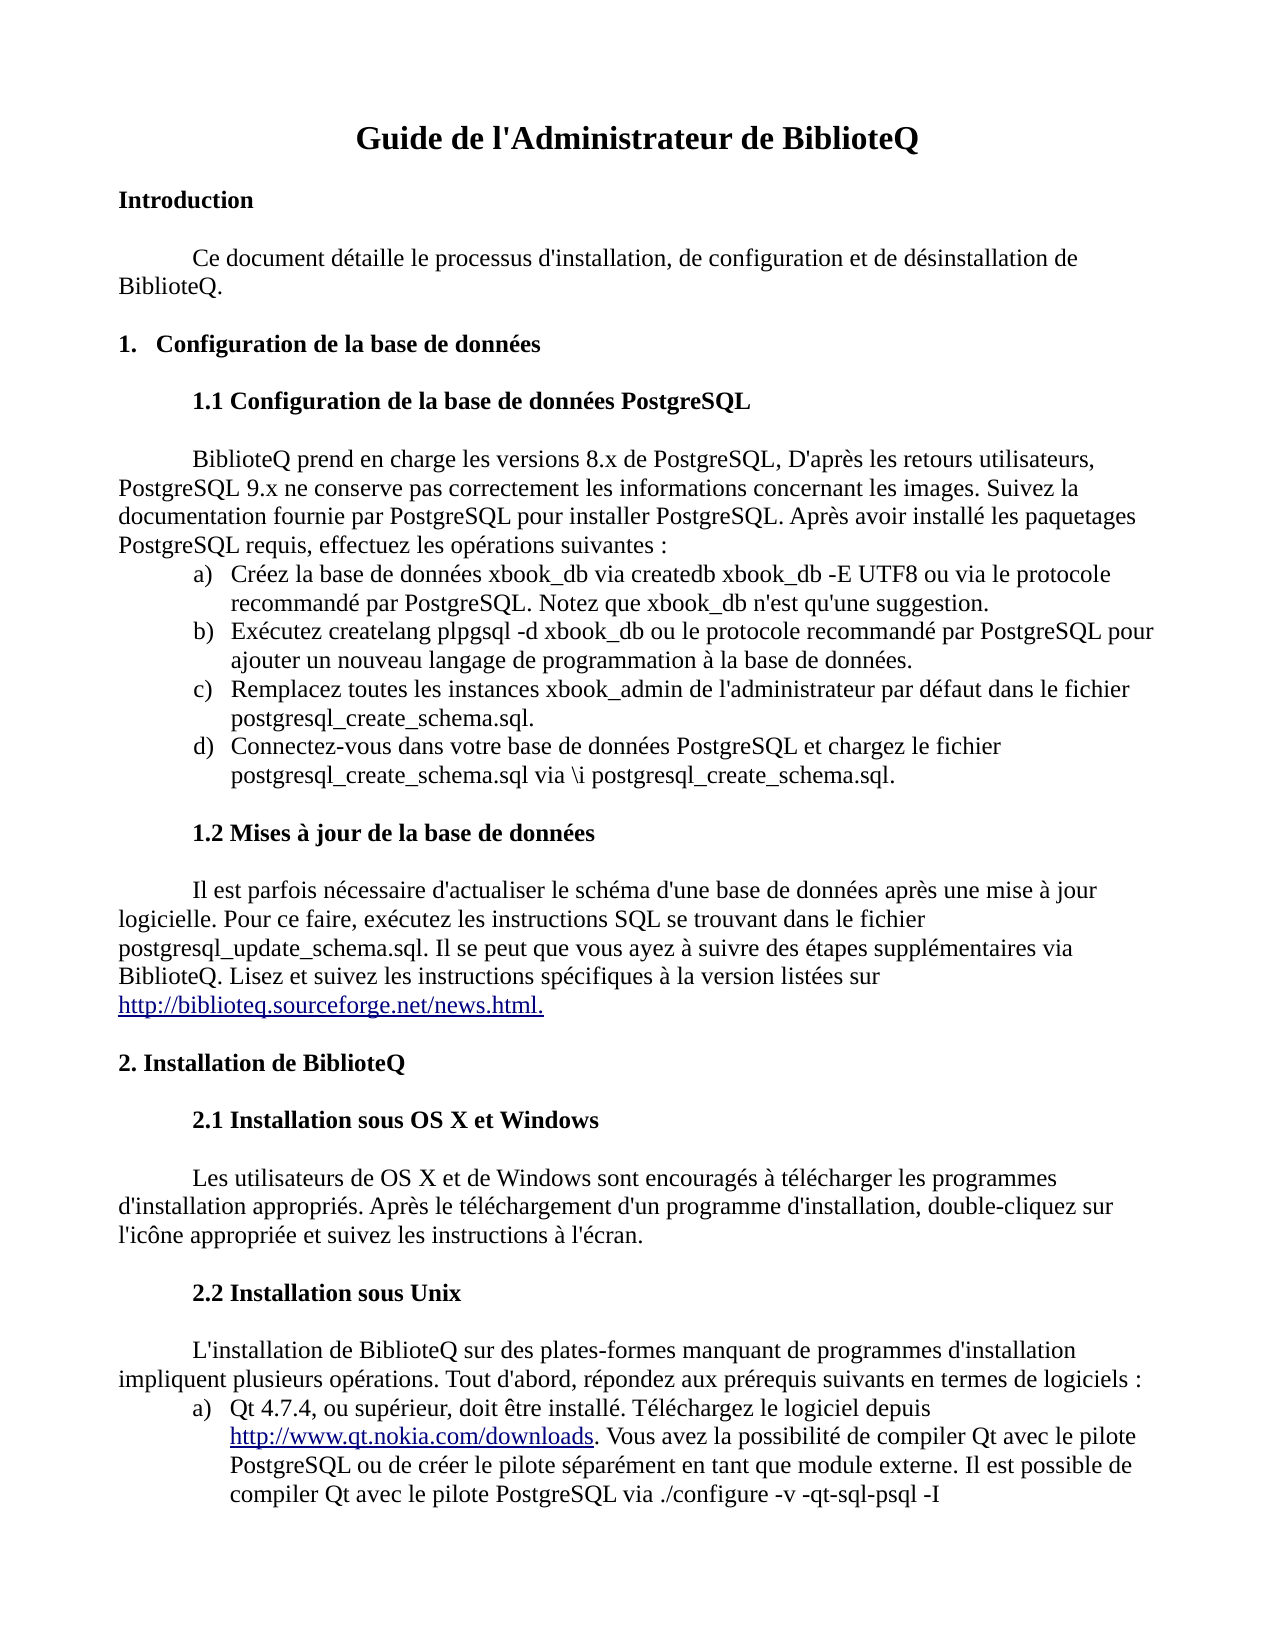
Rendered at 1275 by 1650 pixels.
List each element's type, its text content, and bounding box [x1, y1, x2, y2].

text Guide de l'Administrateur de BiblioteQ [118, 118, 1157, 156]
list Créez la base de données xbook_db via createdb xbook_db -E UTF8 ou via le protocole recommandé par PostgreSQL. Notez que xbook_db n'est qu'une suggestion. [193, 559, 1157, 616]
text 2.2 Installation sous Unix [118, 1278, 1157, 1306]
text 2.1 Installation sous OS X et Windows [118, 1105, 1157, 1134]
text L'installation de BiblioteQ sur des plates-formes manquant de programmes d'installation impliquent plusieurs opérations. Tout d'abord, répondez aux prérequis suivants en termes de logiciels : [118, 1335, 1157, 1393]
text Les utilisateurs de OS X et de Windows sont encouragés à télécharger les programmes d'installation appropriés. Après le téléchargement d'un programme d'installation, double-cliquez sur l'icône appropriée et suivez les instructions à l'écran. [118, 1163, 1157, 1249]
text 1.2 Mises à jour de la base de données [118, 818, 1157, 846]
list Qt 4.7.4, ou supérieur, doit être installé. Téléchargez le logiciel depuis http://www.qt.nokia.com/downloads. Vous avez la possibilité de compiler Qt avec le pilote PostgreSQL ou de créer le pilote séparément en tant que module externe. Il est possible de compiler Qt avec le pilote PostgreSQL via ./configure -v -qt-sql-psql -I [192, 1393, 1157, 1508]
text Il est parfois nécessaire d'actualiser le schéma d'une base de données après une mise à jour logicielle. Pour ce faire, exécutez les instructions SQL se trouvant dans le fichier postgresql_update_schema.sql. Il se peut que vous ayez à suivre des étapes supplémentaires via BiblioteQ. Lisez et suivez les instructions spécifiques à la version listées sur http://biblioteq.sourceforge.net/news.html. [118, 875, 1157, 1019]
text Ce document détaille le processus d'installation, de configuration et de désinstallation de BiblioteQ. [118, 243, 1157, 300]
list Configuration de la base de données [118, 329, 1157, 358]
text BiblioteQ prend en charge les versions 8.x de PostgreSQL, D'après les retours utilisateurs, PostgreSQL 9.x ne conserve pas correctement les informations concernant les images. Suivez la documentation fournie par PostgreSQL pour installer PostgreSQL. Après avoir installé les paquetages PostgreSQL requis, effectuez les opérations suivantes : [118, 444, 1157, 559]
list Connectez-vous dans votre base de données PostgreSQL et chargez le fichier postgresql_create_schema.sql via \i postgresql_create_schema.sql. [193, 731, 1157, 789]
text Introduction [118, 185, 1157, 214]
list Remplacez toutes les instances xbook_admin de l'administrateur par défaut dans le fichier postgresql_create_schema.sql. [193, 674, 1157, 731]
text 1.1 Configuration de la base de données PostgreSQL [118, 386, 1157, 415]
list Exécutez createlang plpgsql -d xbook_db ou le protocole recommandé par PostgreSQL pour ajouter un nouveau langage de programmation à la base de données. [193, 616, 1157, 674]
text 2. Installation de BiblioteQ [118, 1048, 1157, 1076]
